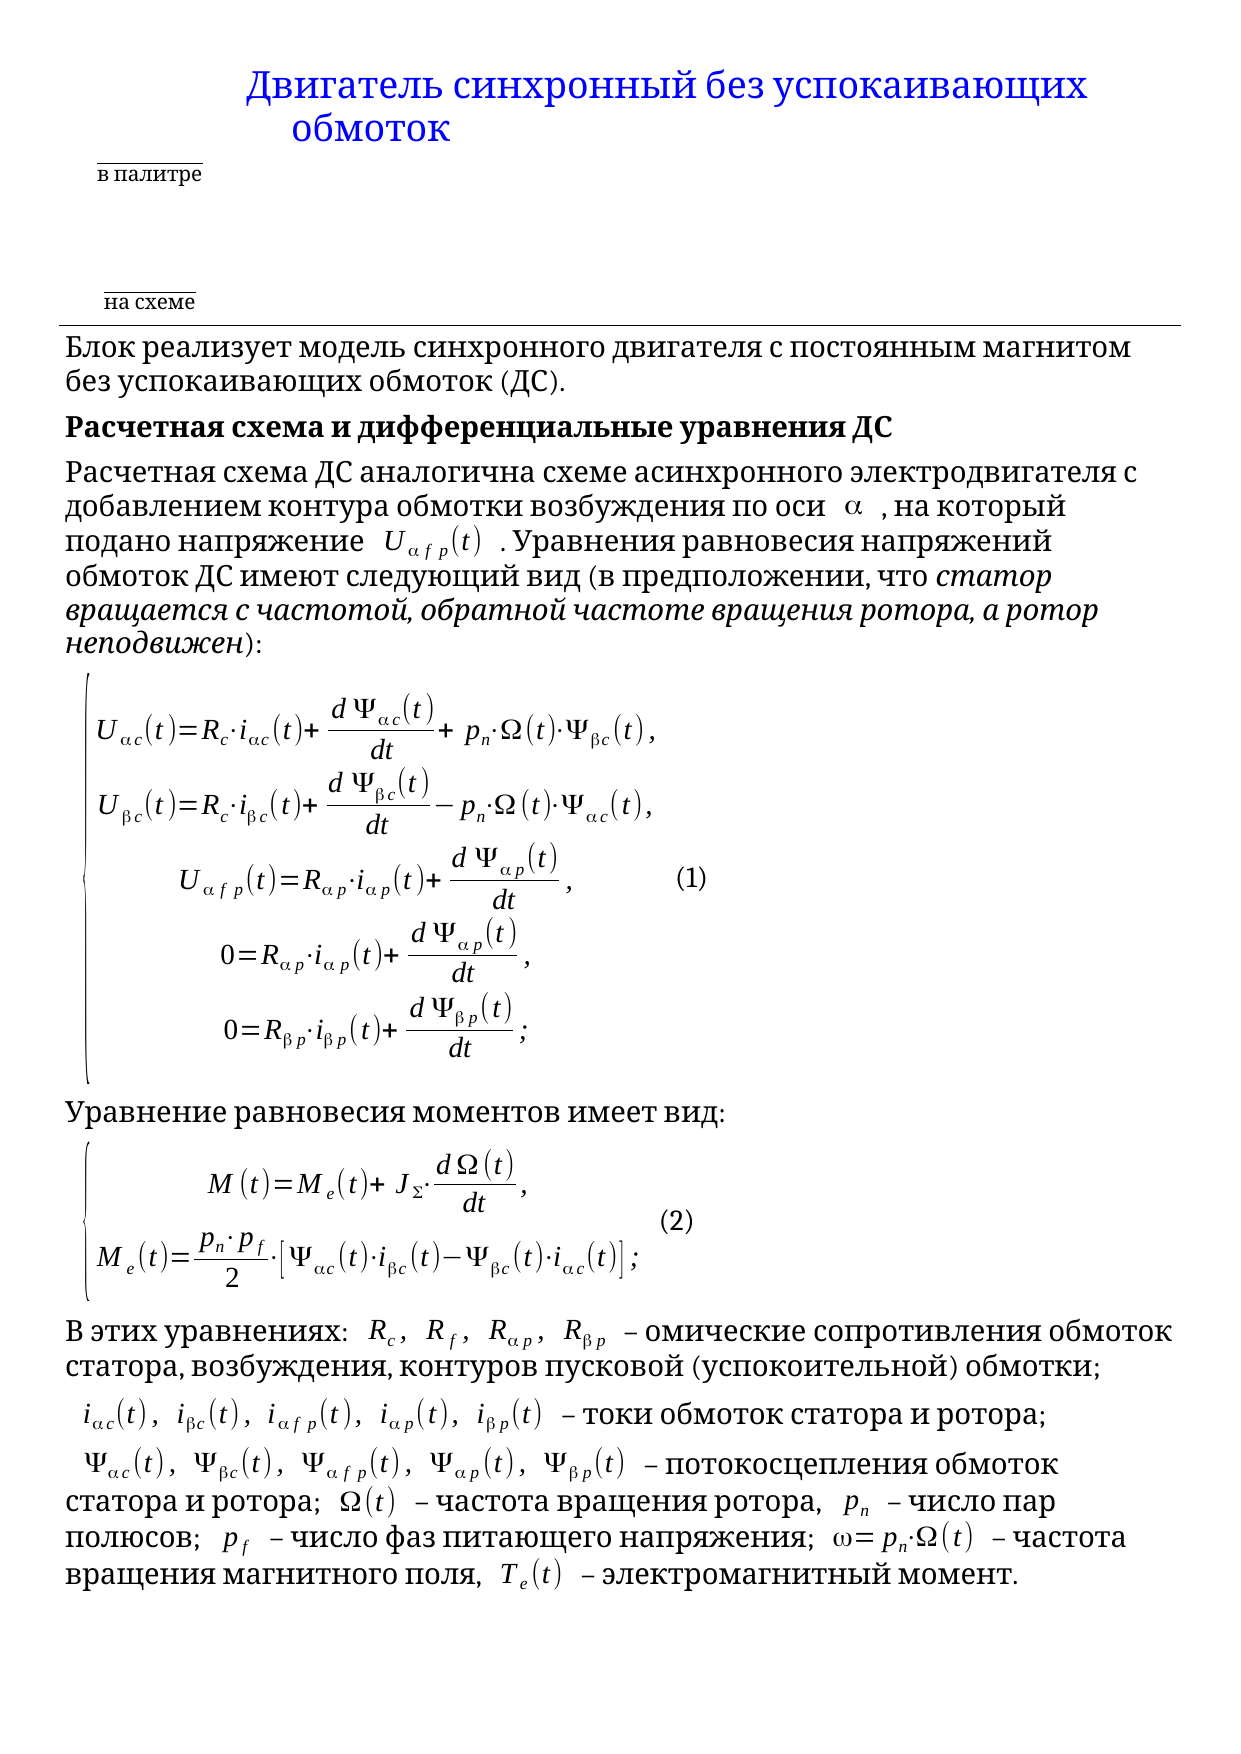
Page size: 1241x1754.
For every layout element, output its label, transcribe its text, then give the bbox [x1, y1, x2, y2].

table_cell [59, 197, 240, 285]
table_header [59, 59, 240, 157]
table_cell на схеме [59, 285, 240, 325]
table_cell Блок реализует модель синхронного двигателя с постоянным магнитом без успокаивающих обмоток (ДС). Расчетная схема и дифференциальные уравнения ДС Расчетная схема ДС аналогична схеме асинхронного электродвигателя с добавлением контура обмотки возбуждения по оси, на который подано напряжение. Уравнения равновесия напряжений обмоток ДС имеют следующий вид (в предположении, что статор вращается с частотой, обратной частоте вращения ротора, а ротор неподвижен): (1) Уравнение равновесия моментов имеет вид: (2) В этих уравнениях:– омические сопротивления обмоток статора, возбуждения, контуров пусковой (успокоительной) обмотки; – токи обмоток статора и ротора; – потокосцепления обмоток статора и ротора;– частота вращения ротора,– число пар полюсов;– число фаз питающего напряжения;– частота вращения магнитного поля,– электромагнитный момент. (3) где– собственные индуктивности контуров статора и ротора,– взаимные индуктивности между обмотками, лежащими по продольной или по поперечной осям. (В этой системе уравнений в приведенных к статору значениях параметров ротора символы ' (прим) опущены). Запишем выражения для потокосцеплений через основные потоки и потоки рассеяния, т.е.: (4) Получаем: (5) В этом случае схема замещения электрической части машины имеет вид: Рисунок 1 Сгруппируем 1,3,4 и 2,5 уравнения системы (5). Имеем уравнения Или, если ввести матрицы и векторы то получаем (6) В результате имеем: (7) (8) и можно записать: (9) где Исключив в исходной системе дифференциальных уравнений (1) токи, и введя обозначения: получаем систему из пяти дифференциальных уравнений первого порядка, описывающую электромагнитные процессы в синхронном двигателе: (10) Уравнения, описывающие механические процессы в двигателе Рассчитаем токии введем обозначения: Тогда получаем: (12) (13) (14) где– момент инерции, приведенный к валу двигателя,– угол поворота вала двигателя,– электромагнитный момент,– возмущающий момент. Уравнения динамики синхронного двигателя с постоянным магнитом без успокаивающих обмоток Таким образом, уравнения динамики синхронного двигателя с постоянным магнитом без успокаивающих обмоток имеют вид: (15) Согласно уравнениям (15), переменными состояния ДС являются токи статора, угловая скорость вращения ротораи угол поворота ротора. Входными параметрами являются напряжения на обмотках статора и возмущающий момент. Блок имеет 3 входных и 3 выходных сигнала. Входные сигналы: Напряжение на обмотке статорав неподвижной системе координат, В. Напряжение на обмотке статорав неподвижной системе координат, В. Возмущающий момент, Н·м. Выходные сигналы: Угол поворота ротора, рад. Угловая скорость вращения, рад/с. Электромеханический момент на валу ротора, Н·м. Дополнительно на третий выход можно выводить ещё два сигнала: Ток в обмотке статора, А. Ток в обмотке статора, А. Свойства: Сопротивление обмоток статора, Ом; Индуктивность d-обмоток статора, Гн; Индуктивность q-обмоток статора, Гн; Магнитный поток от постоянного магнита через обмотки статора I, Вб; Момент инерции, приведённый к валу ротора, кг·м2; Число полюсов , шт. Число фаз питающего напряжения, шт. Начальный угол поворота ротора, рад. Начальная частота вращения ротора, рад/c. Начальный ток в обмотке d статора, А. Начальный ток в обмотке q статора, А. Дополнительный вывод. Примечания: 1) Осямисоответствуют индексы d и q. 2) Напряжения на обмотках статораиявляются напряжениями во вращающейся системе координат. Для получения их значений из входных напряженийииспользуются соотношения: [59, 326, 1181, 1611]
table_cell [240, 285, 1181, 325]
table_cell [240, 197, 1181, 285]
table_cell в палитре [59, 157, 240, 197]
table_cell [240, 157, 1181, 197]
table_header Двигатель синхронный без успокаивающих обмоток [240, 59, 1181, 157]
